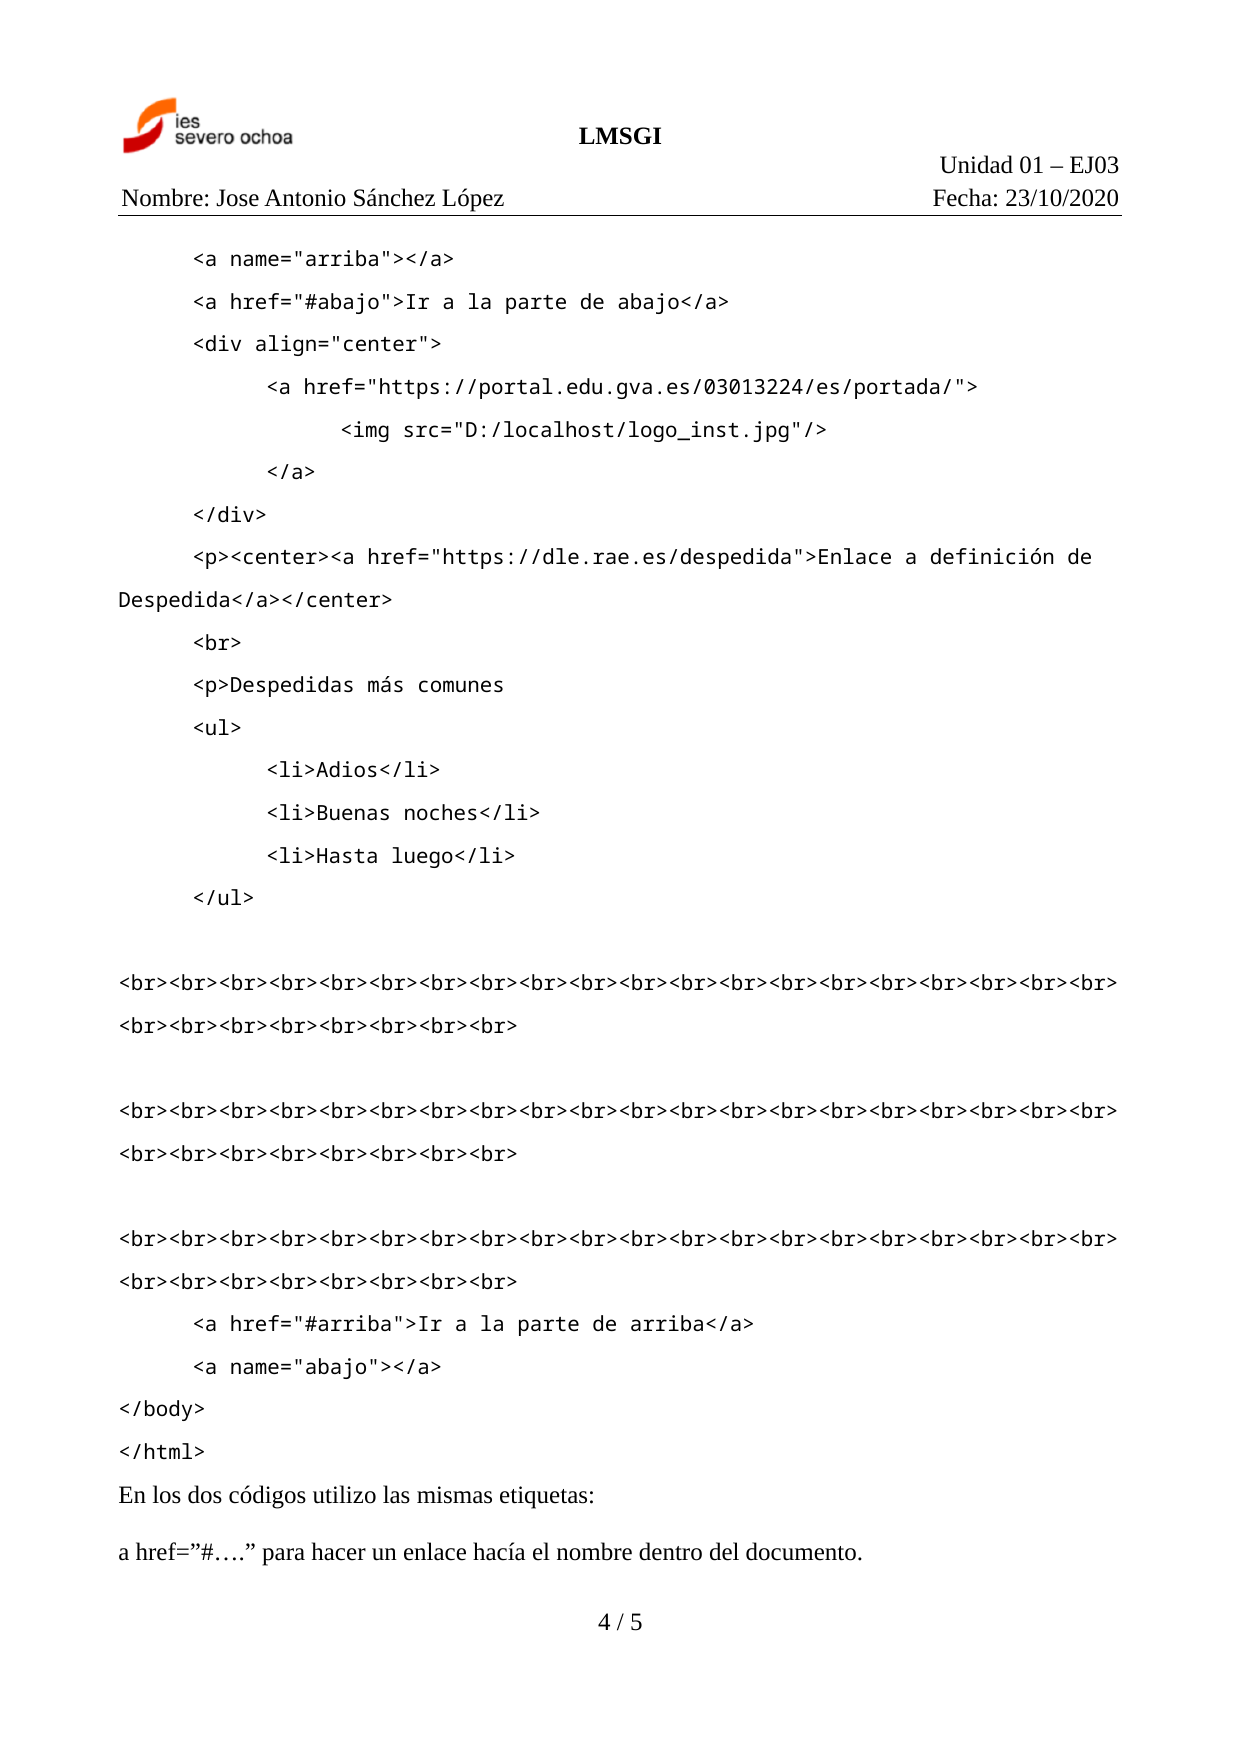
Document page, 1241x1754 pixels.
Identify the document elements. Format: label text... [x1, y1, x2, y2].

text <li>Adios</li> [118, 756, 1122, 784]
text <a href="https://portal.edu.gva.es/03013224/es/portada/"> [118, 372, 1122, 401]
text <p>Despedidas más comunes [118, 670, 1122, 699]
text <img src="D:/localhost/logo_inst.jpg"/> [118, 415, 1122, 443]
text <br><br><br><br><br><br><br><br><br><br><br><br><br><br><br><br><br><br><br><br><br><br><br><br><br><br><br><br> [118, 1182, 1122, 1295]
text <a name="arriba"></a> [118, 244, 1122, 273]
text </ul> [118, 883, 1122, 912]
text </body> [118, 1394, 1122, 1423]
text <a href="#arriba">Ir a la parte de arriba</a> [118, 1309, 1122, 1338]
text </html> [118, 1437, 1122, 1466]
text En los dos códigos utilizo las mismas etiquetas: [118, 1480, 1122, 1508]
picture [118, 95, 295, 155]
text <br><br><br><br><br><br><br><br><br><br><br><br><br><br><br><br><br><br><br><br><br><br><br><br><br><br><br><br> [118, 926, 1122, 1039]
text <br><br><br><br><br><br><br><br><br><br><br><br><br><br><br><br><br><br><br><br><br><br><br><br><br><br><br><br> [118, 1054, 1122, 1167]
text a href=”#….” para hacer un enlace hacía el nombre dentro del documento. [118, 1537, 1122, 1566]
text <li>Buenas noches</li> [118, 798, 1122, 827]
text <a href="#abajo">Ir a la parte de abajo</a> [118, 287, 1122, 315]
text </a> [118, 457, 1122, 486]
text <p><center><a href="https://dle.rae.es/despedida">Enlace a definición de Despedida</a></center> [118, 542, 1122, 613]
text <a name="abajo"></a> [118, 1352, 1122, 1380]
text </div> [118, 500, 1122, 528]
text <div align="center"> [118, 329, 1122, 358]
text <ul> [118, 713, 1122, 741]
text <br> [118, 628, 1122, 656]
text <li>Hasta luego</li> [118, 841, 1122, 869]
